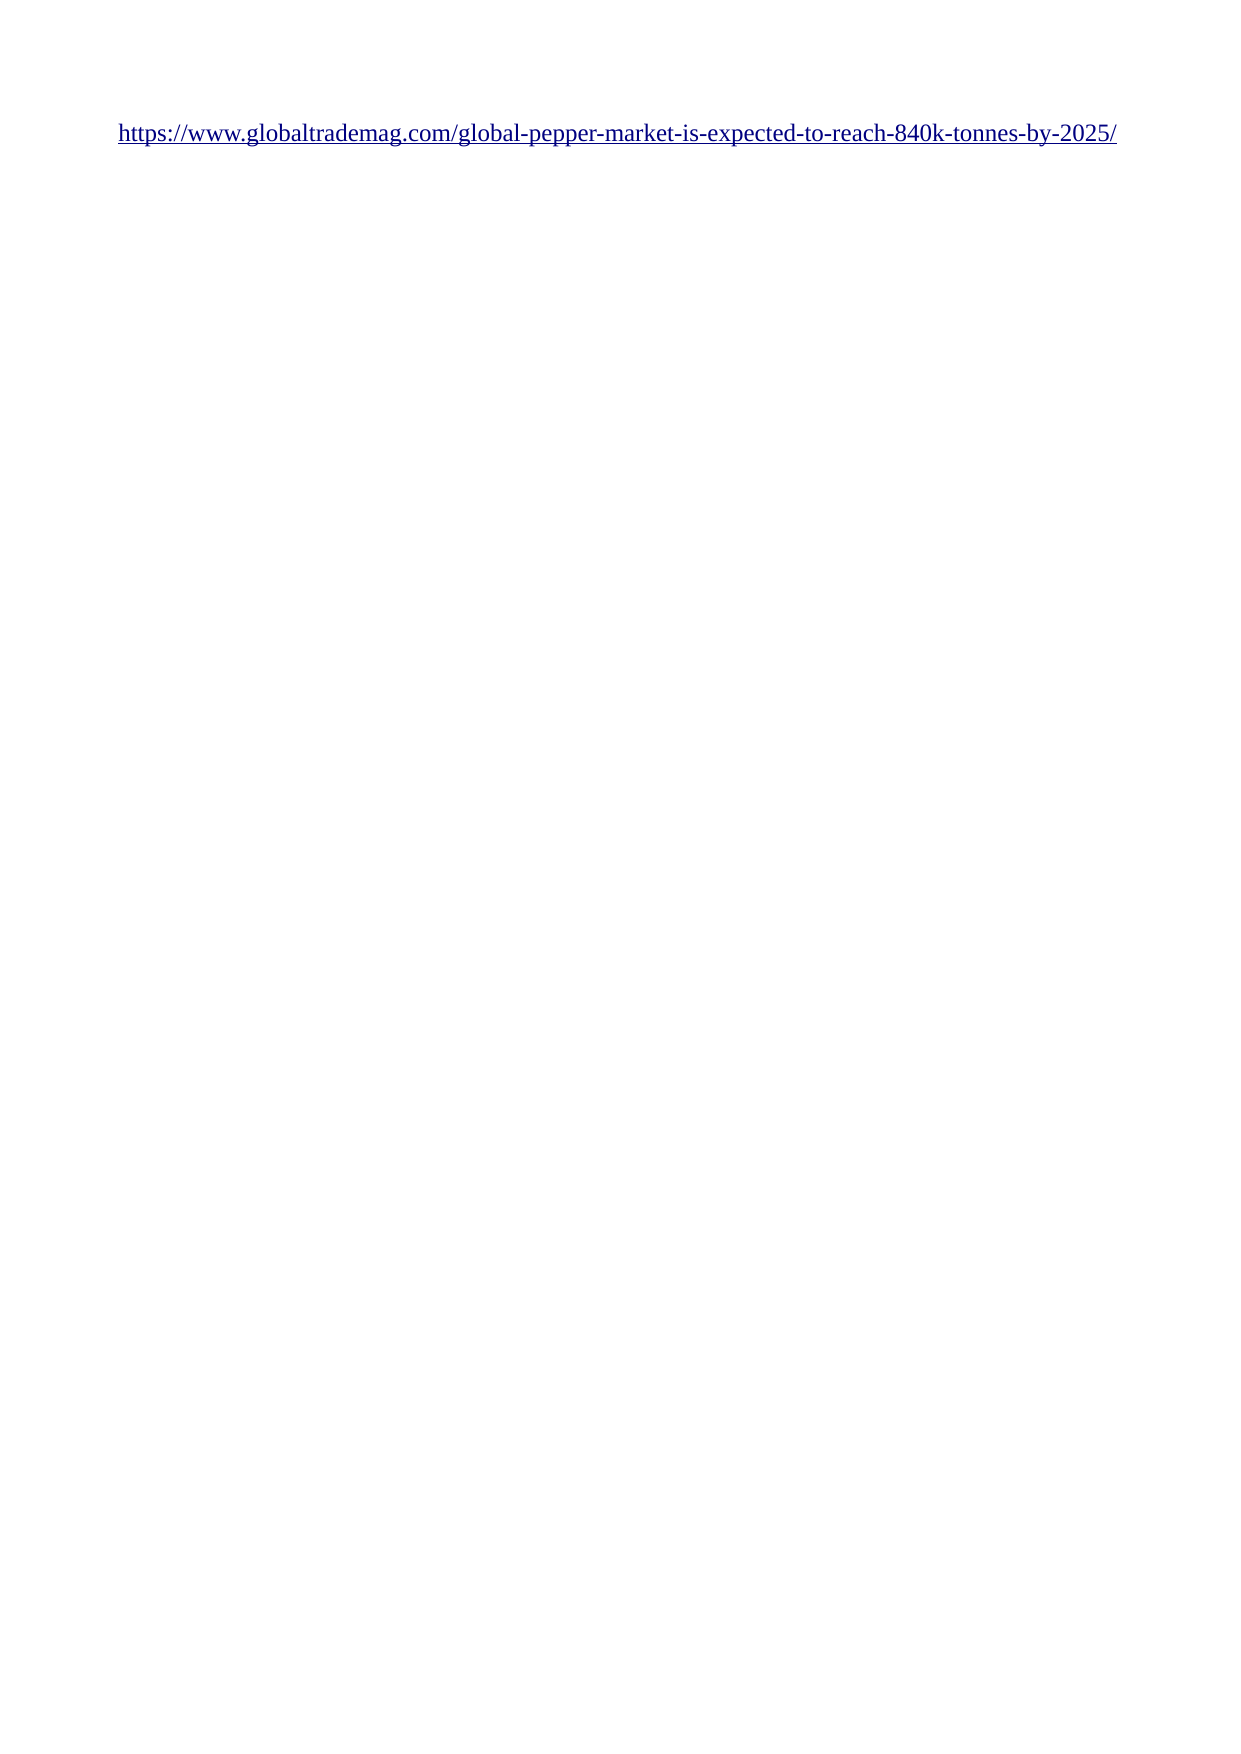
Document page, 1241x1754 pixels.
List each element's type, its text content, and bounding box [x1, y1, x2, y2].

text https://www.globaltrademag.com/global-pepper-market-is-expected-to-reach-840k-tonnes-by-2025/ [118, 118, 1122, 147]
